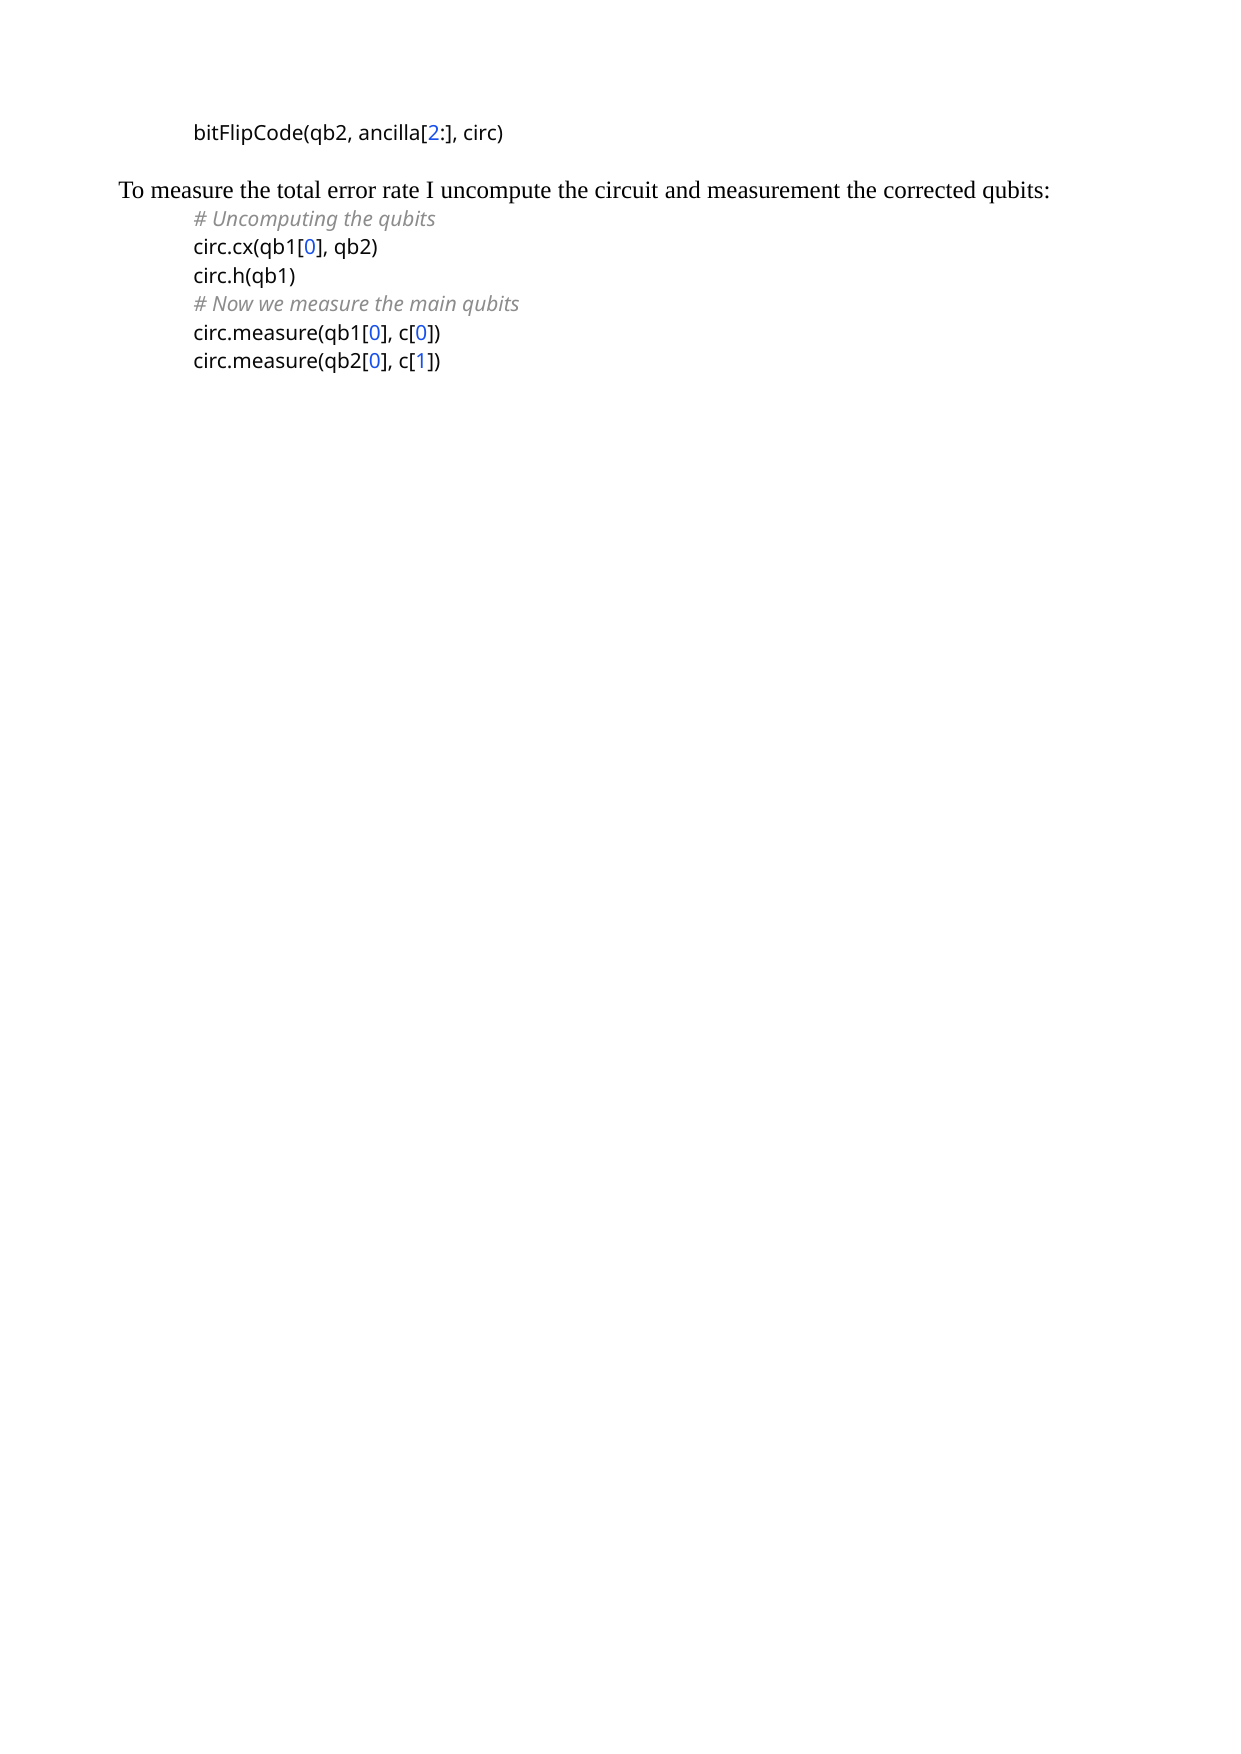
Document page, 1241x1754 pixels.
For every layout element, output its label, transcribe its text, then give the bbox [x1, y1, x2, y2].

text # Uncomputing the qubits circ.cx(qb1[0], qb2) circ.h(qb1) # Now we measure the main qubits circ.measure(qb1[0], c[0]) circ.measure(qb2[0], c[1]) [193, 204, 1122, 375]
list bitFlipCode(qb2, ancilla[2:], circ) [156, 118, 1122, 175]
text To measure the total error rate I uncompute the circuit and measurement the corrected qubits: [118, 175, 1122, 204]
